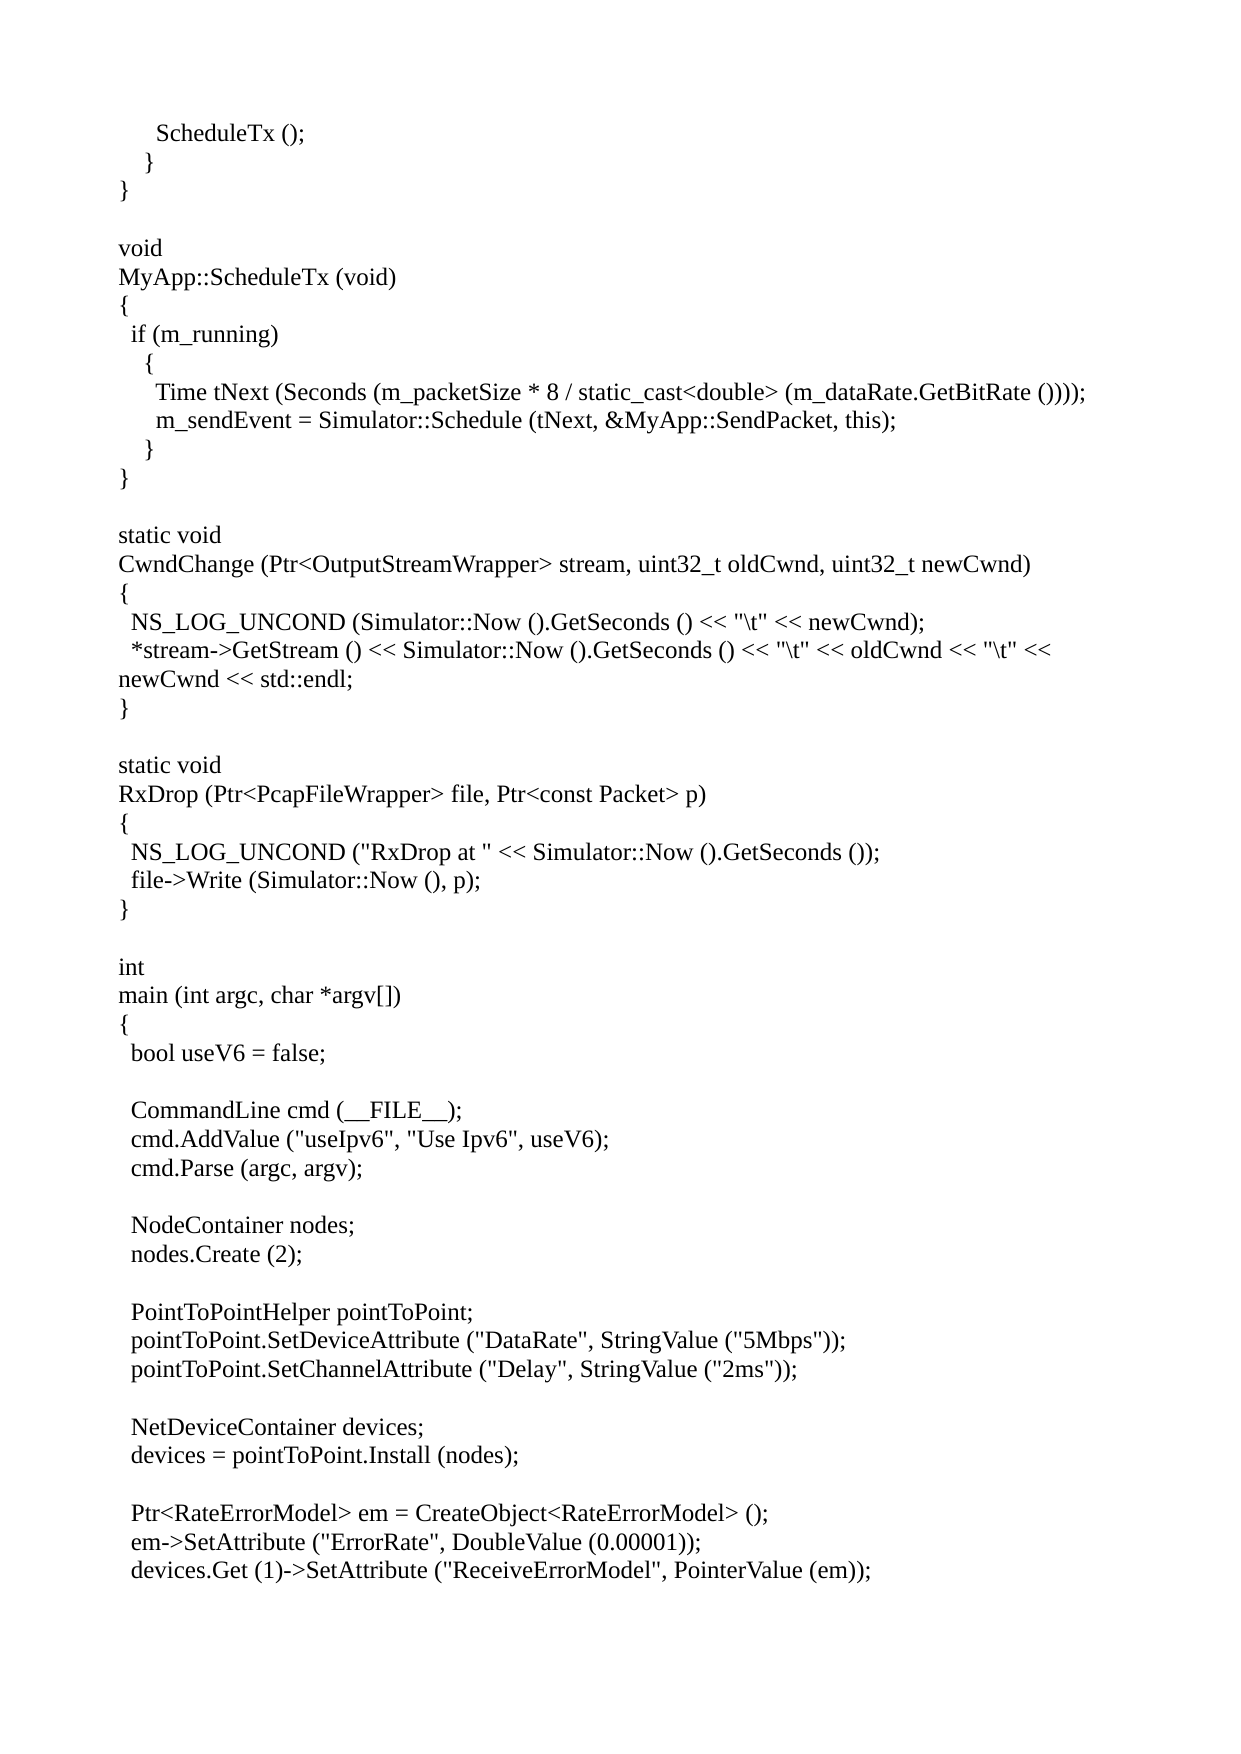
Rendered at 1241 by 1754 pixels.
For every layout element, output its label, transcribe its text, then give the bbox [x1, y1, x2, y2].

text RxDrop (Ptr<PcapFileWrapper> file, Ptr<const Packet> p) [118, 779, 1122, 808]
text void [118, 233, 1122, 262]
text m_sendEvent = Simulator::Schedule (tNext, &MyApp::SendPacket, this); [118, 406, 1122, 434]
text CwndChange (Ptr<OutputStreamWrapper> stream, uint32_t oldCwnd, uint32_t newCwnd) [118, 549, 1122, 578]
text } [118, 147, 1122, 176]
text MyApp::ScheduleTx (void) [118, 262, 1122, 291]
text devices.Get (1)->SetAttribute ("ReceiveErrorModel", PointerValue (em)); [118, 1556, 1122, 1584]
text file->Write (Simulator::Now (), p); [118, 866, 1122, 894]
text static void [118, 521, 1122, 549]
text { [118, 578, 1122, 607]
text cmd.AddValue ("useIpv6", "Use Ipv6", useV6); [118, 1124, 1122, 1153]
text PointToPointHelper pointToPoint; [118, 1297, 1122, 1326]
text } [118, 693, 1122, 722]
text pointToPoint.SetDeviceAttribute ("DataRate", StringValue ("5Mbps")); [118, 1326, 1122, 1354]
text CommandLine cmd (__FILE__); [118, 1096, 1122, 1124]
text } [118, 463, 1122, 492]
text } [118, 434, 1122, 463]
text { [118, 808, 1122, 837]
text NS_LOG_UNCOND ("RxDrop at " << Simulator::Now ().GetSeconds ()); [118, 837, 1122, 866]
text } [118, 176, 1122, 204]
text ScheduleTx (); [118, 118, 1122, 147]
text nodes.Create (2); [118, 1239, 1122, 1268]
text } [118, 894, 1122, 923]
text Ptr<RateErrorModel> em = CreateObject<RateErrorModel> (); [118, 1498, 1122, 1527]
text static void [118, 751, 1122, 779]
text main (int argc, char *argv[]) [118, 981, 1122, 1009]
text bool useV6 = false; [118, 1038, 1122, 1067]
text { [118, 1009, 1122, 1038]
text Time tNext (Seconds (m_packetSize * 8 / static_cast<double> (m_dataRate.GetBitRate ()))); [118, 377, 1122, 406]
text NodeContainer nodes; [118, 1211, 1122, 1239]
text em->SetAttribute ("ErrorRate", DoubleValue (0.00001)); [118, 1527, 1122, 1556]
text *stream->GetStream () << Simulator::Now ().GetSeconds () << "\t" << oldCwnd << "\t" << newCwnd << std::endl; [118, 636, 1122, 693]
text int [118, 952, 1122, 981]
text cmd.Parse (argc, argv); [118, 1153, 1122, 1182]
text NS_LOG_UNCOND (Simulator::Now ().GetSeconds () << "\t" << newCwnd); [118, 607, 1122, 636]
text NetDeviceContainer devices; [118, 1412, 1122, 1441]
text { [118, 291, 1122, 319]
text if (m_running) [118, 319, 1122, 348]
text devices = pointToPoint.Install (nodes); [118, 1441, 1122, 1469]
text { [118, 348, 1122, 377]
text pointToPoint.SetChannelAttribute ("Delay", StringValue ("2ms")); [118, 1354, 1122, 1383]
